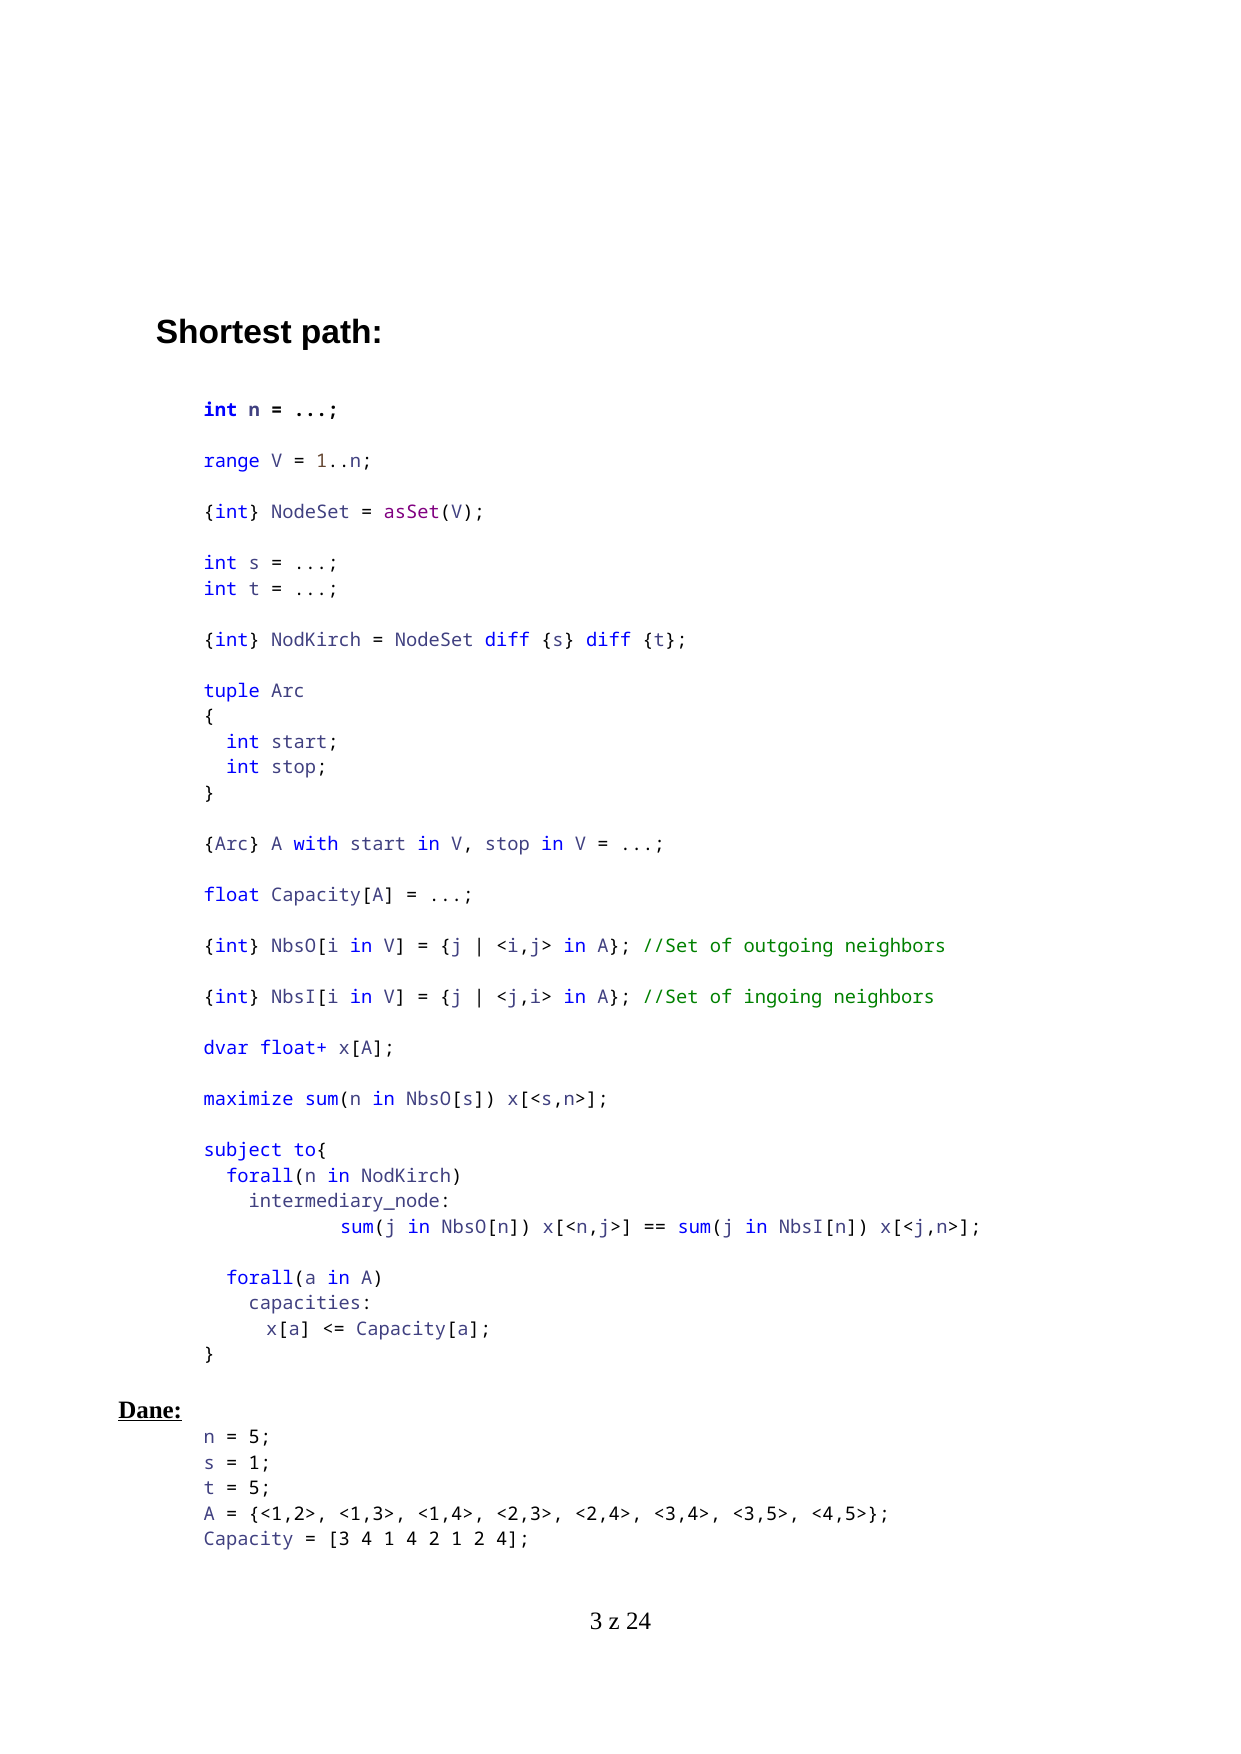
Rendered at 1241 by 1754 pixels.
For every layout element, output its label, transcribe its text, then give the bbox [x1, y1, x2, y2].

text {int} NodeSet = asSet(V); [192, 498, 1122, 524]
text A = {<1,2>, <1,3>, <1,4>, <2,3>, <2,4>, <3,4>, <3,5>, <4,5>}; [192, 1500, 1122, 1526]
text x[a] <= Capacity[a]; [192, 1315, 1122, 1341]
text dvar float+ x[A]; [192, 1034, 1122, 1060]
text {int} NbsO[i in V] = {j | <i,j> in A}; //Set of outgoing neighbors [192, 932, 1122, 958]
text Dane: [118, 1395, 1122, 1424]
text } [192, 779, 1122, 805]
text { [192, 703, 1122, 728]
text capacities: [192, 1289, 1122, 1315]
text int t = ...; [192, 575, 1122, 601]
text n = 5; [192, 1424, 1122, 1449]
text int start; [192, 728, 1122, 754]
text {int} NbsI[i in V] = {j | <j,i> in A}; //Set of ingoing neighbors [192, 983, 1122, 1009]
text } [192, 1341, 1122, 1366]
text range V = 1..n; [192, 447, 1122, 473]
text float Capacity[A] = ...; [192, 881, 1122, 907]
text sum(j in NbsO[n]) x[<n,j>] == sum(j in NbsI[n]) x[<j,n>]; [192, 1213, 1122, 1238]
subtitle Shortest path: [156, 312, 1122, 350]
text intermediary_node: [192, 1187, 1122, 1213]
text int n = ...; [192, 396, 1122, 422]
text Capacity = [3 4 1 4 2 1 2 4]; [192, 1526, 1122, 1551]
text {int} NodKirch = NodeSet diff {s} diff {t}; [192, 626, 1122, 652]
text int s = ...; [192, 549, 1122, 575]
text maximize sum(n in NbsO[s]) x[<s,n>]; [192, 1085, 1122, 1111]
text forall(n in NodKirch) [192, 1162, 1122, 1187]
text tuple Arc [192, 677, 1122, 703]
text forall(a in A) [192, 1264, 1122, 1289]
text subject to{ [192, 1136, 1122, 1162]
text t = 5; [192, 1475, 1122, 1500]
text {Arc} A with start in V, stop in V = ...; [192, 830, 1122, 856]
text s = 1; [192, 1449, 1122, 1475]
text int stop; [192, 754, 1122, 779]
